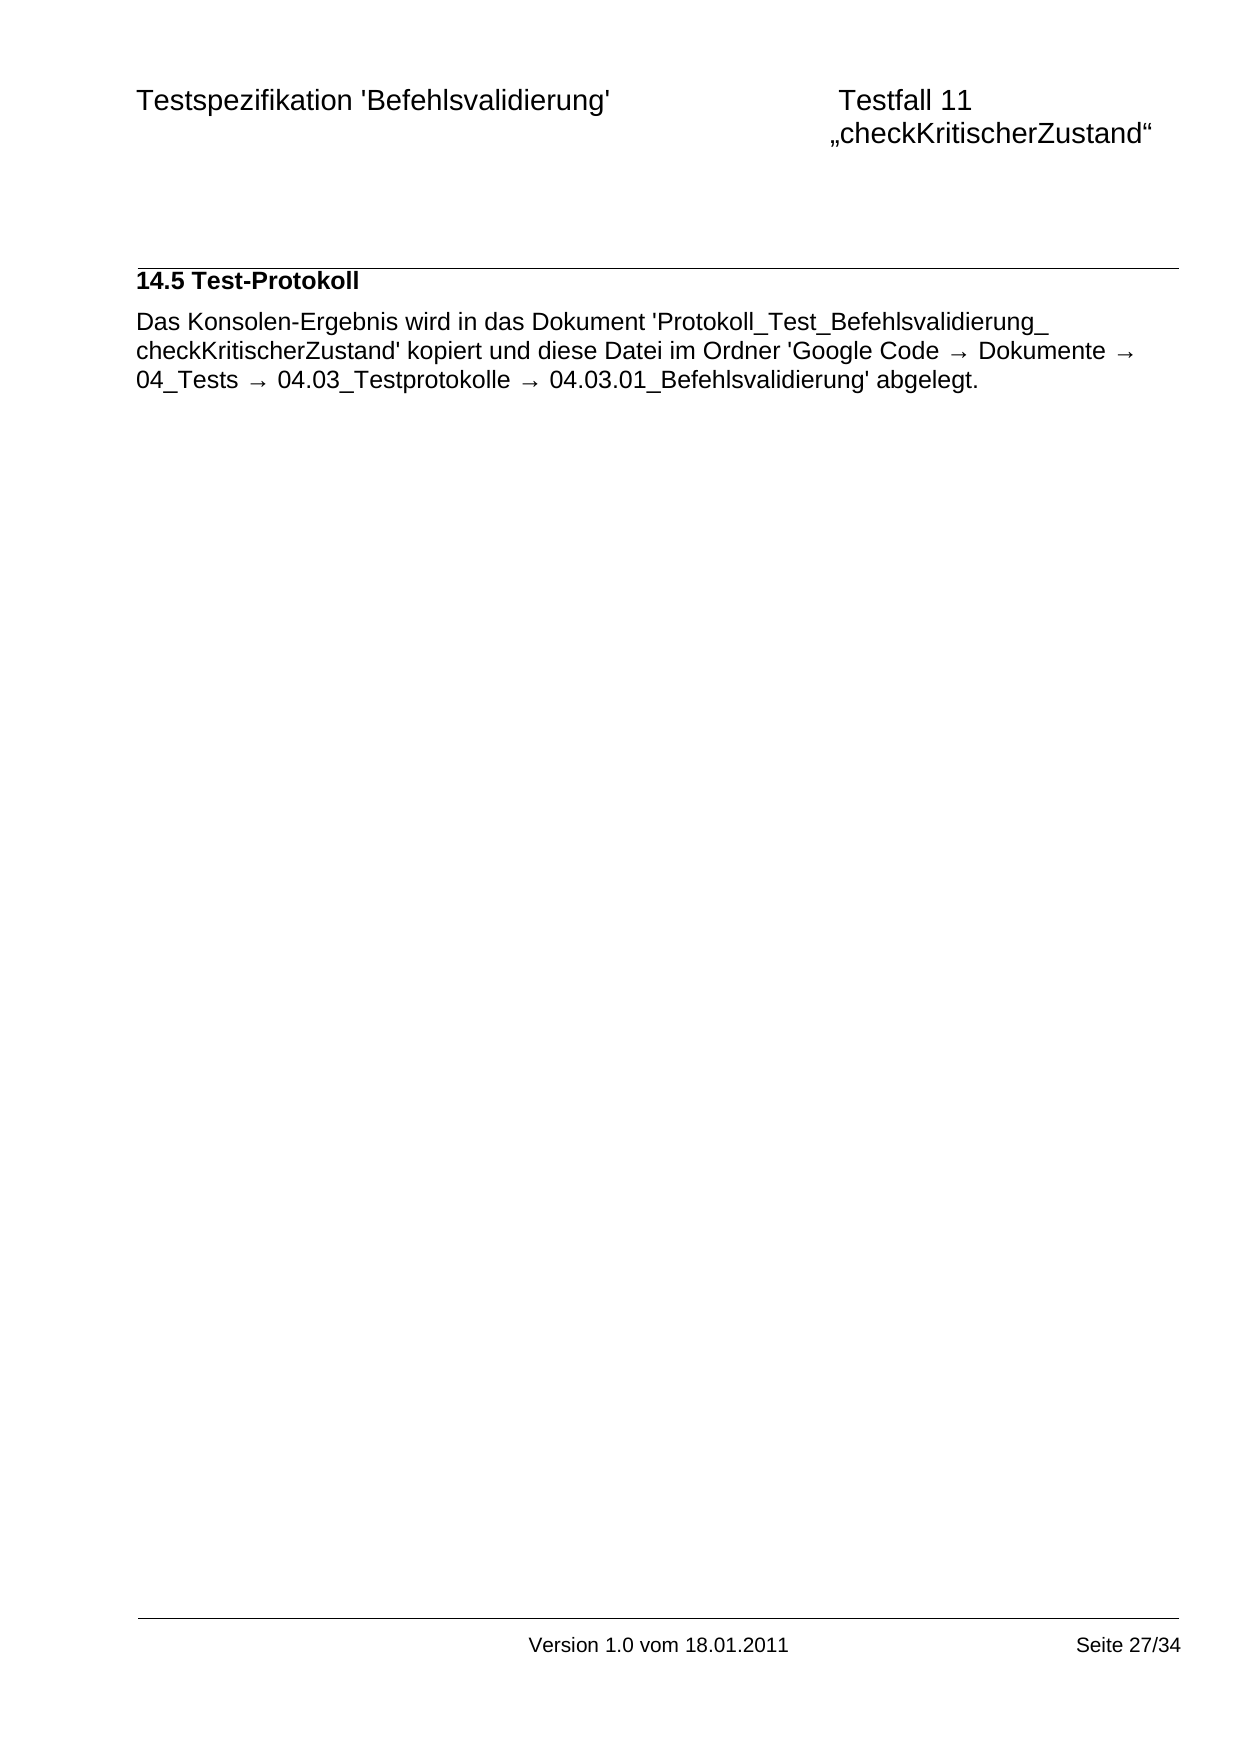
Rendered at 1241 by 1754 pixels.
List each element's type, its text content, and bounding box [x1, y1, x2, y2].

text Das Konsolen-Ergebnis wird in das Dokument 'Protokoll_Test_Befehlsvalidierung_ checkKritischerZustand' kopiert und diese Datei im Ordner 'Google Code → Dokumente → 04_Tests → 04.03_Testprotokolle → 04.03.01_Befehlsvalidierung' abgelegt. [136, 307, 1181, 393]
subtitle Test-Protokoll [136, 289, 1181, 294]
